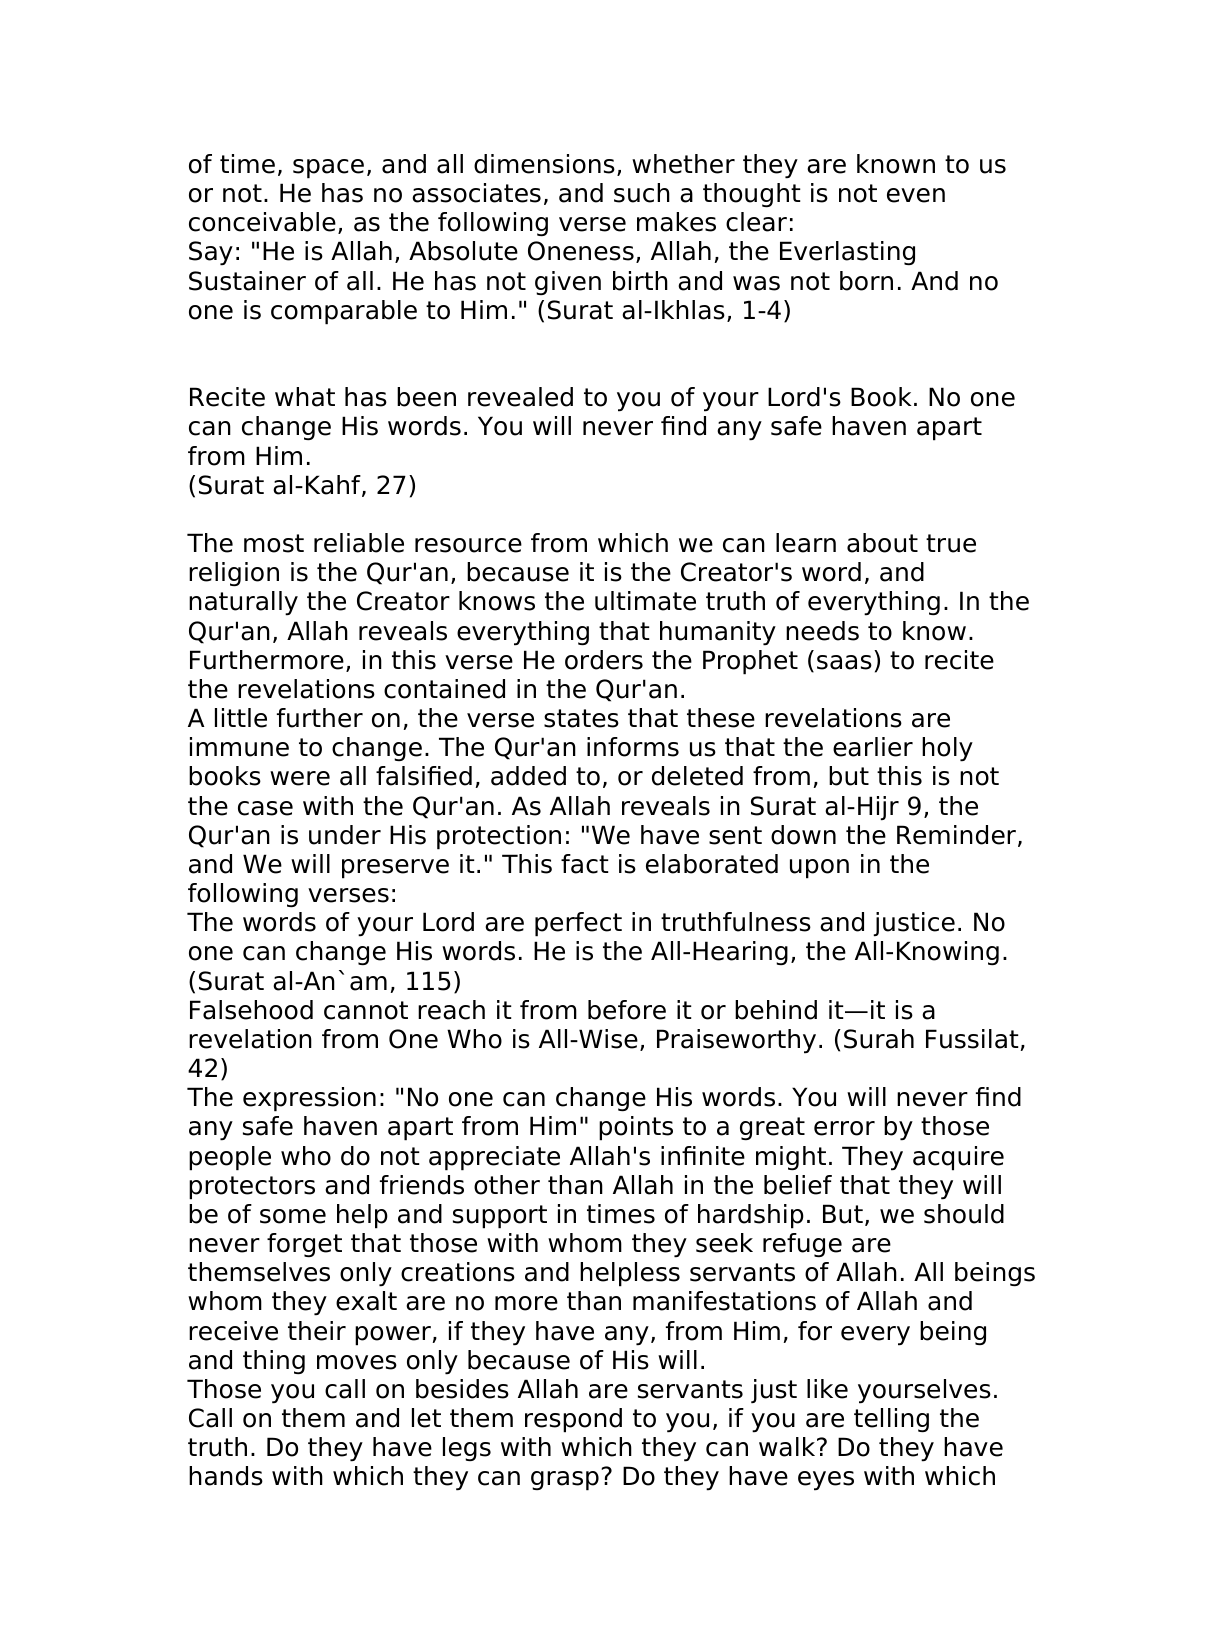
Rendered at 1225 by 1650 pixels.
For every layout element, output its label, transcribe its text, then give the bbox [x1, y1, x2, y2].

text (Surat al-Kahf, 27) [187, 471, 1037, 500]
text Say: "He is Allah, Absolute Oneness, Allah, the Everlasting Sustainer of all. He has not given birth and was not born. And no one is comparable to Him." (Surat al-Ikhlas, 1-4) [187, 237, 1037, 325]
text of time, space, and all dimensions, whether they are known to us or not. He has no associates, and such a thought is not even conceivable, as the following verse makes clear: [187, 150, 1037, 237]
text Falsehood cannot reach it from before it or behind it—it is a revelation from One Who is All-Wise, Praiseworthy. (Surah Fussilat, 42) [187, 996, 1037, 1083]
text The words of your Lord are perfect in truthfulness and justice. No one can change His words. He is the All-Hearing, the All-Knowing. (Surat al-An`am, 115) [187, 908, 1037, 996]
text The most reliable resource from which we can learn about true religion is the Qur'an, because it is the Creator's word, and naturally the Creator knows the ultimate truth of everything. In the Qur'an, Allah reveals everything that humanity needs to know. Furthermore, in this verse He orders the Prophet (saas) to recite the revelations contained in the Qur'an. [187, 529, 1037, 704]
text Recite what has been revealed to you of your Lord's Book. No one can change His words. You will never find any safe haven apart from Him. [187, 383, 1037, 471]
text A little further on, the verse states that these revelations are immune to change. The Qur'an informs us that the earlier holy books were all falsified, added to, or deleted from, but this is not the case with the Qur'an. As Allah reveals in Surat al-Hijr 9, the Qur'an is under His protection: "We have sent down the Reminder, and We will preserve it." This fact is elaborated upon in the following verses: [187, 704, 1037, 908]
text The expression: "No one can change His words. You will never find any safe haven apart from Him" points to a great error by those people who do not appreciate Allah's infinite might. They acquire protectors and friends other than Allah in the belief that they will be of some help and support in times of hardship. But, we should never forget that those with whom they seek refuge are themselves only creations and helpless servants of Allah. All beings whom they exalt are no more than manifestations of Allah and receive their power, if they have any, from Him, for every being and thing moves only because of His will. [187, 1083, 1037, 1375]
text Those you call on besides Allah are servants just like yourselves. Call on them and let them respond to you, if you are telling the truth. Do they have legs with which they can walk? Do they have hands with which they can grasp? Do they have eyes with which [187, 1375, 1037, 1492]
